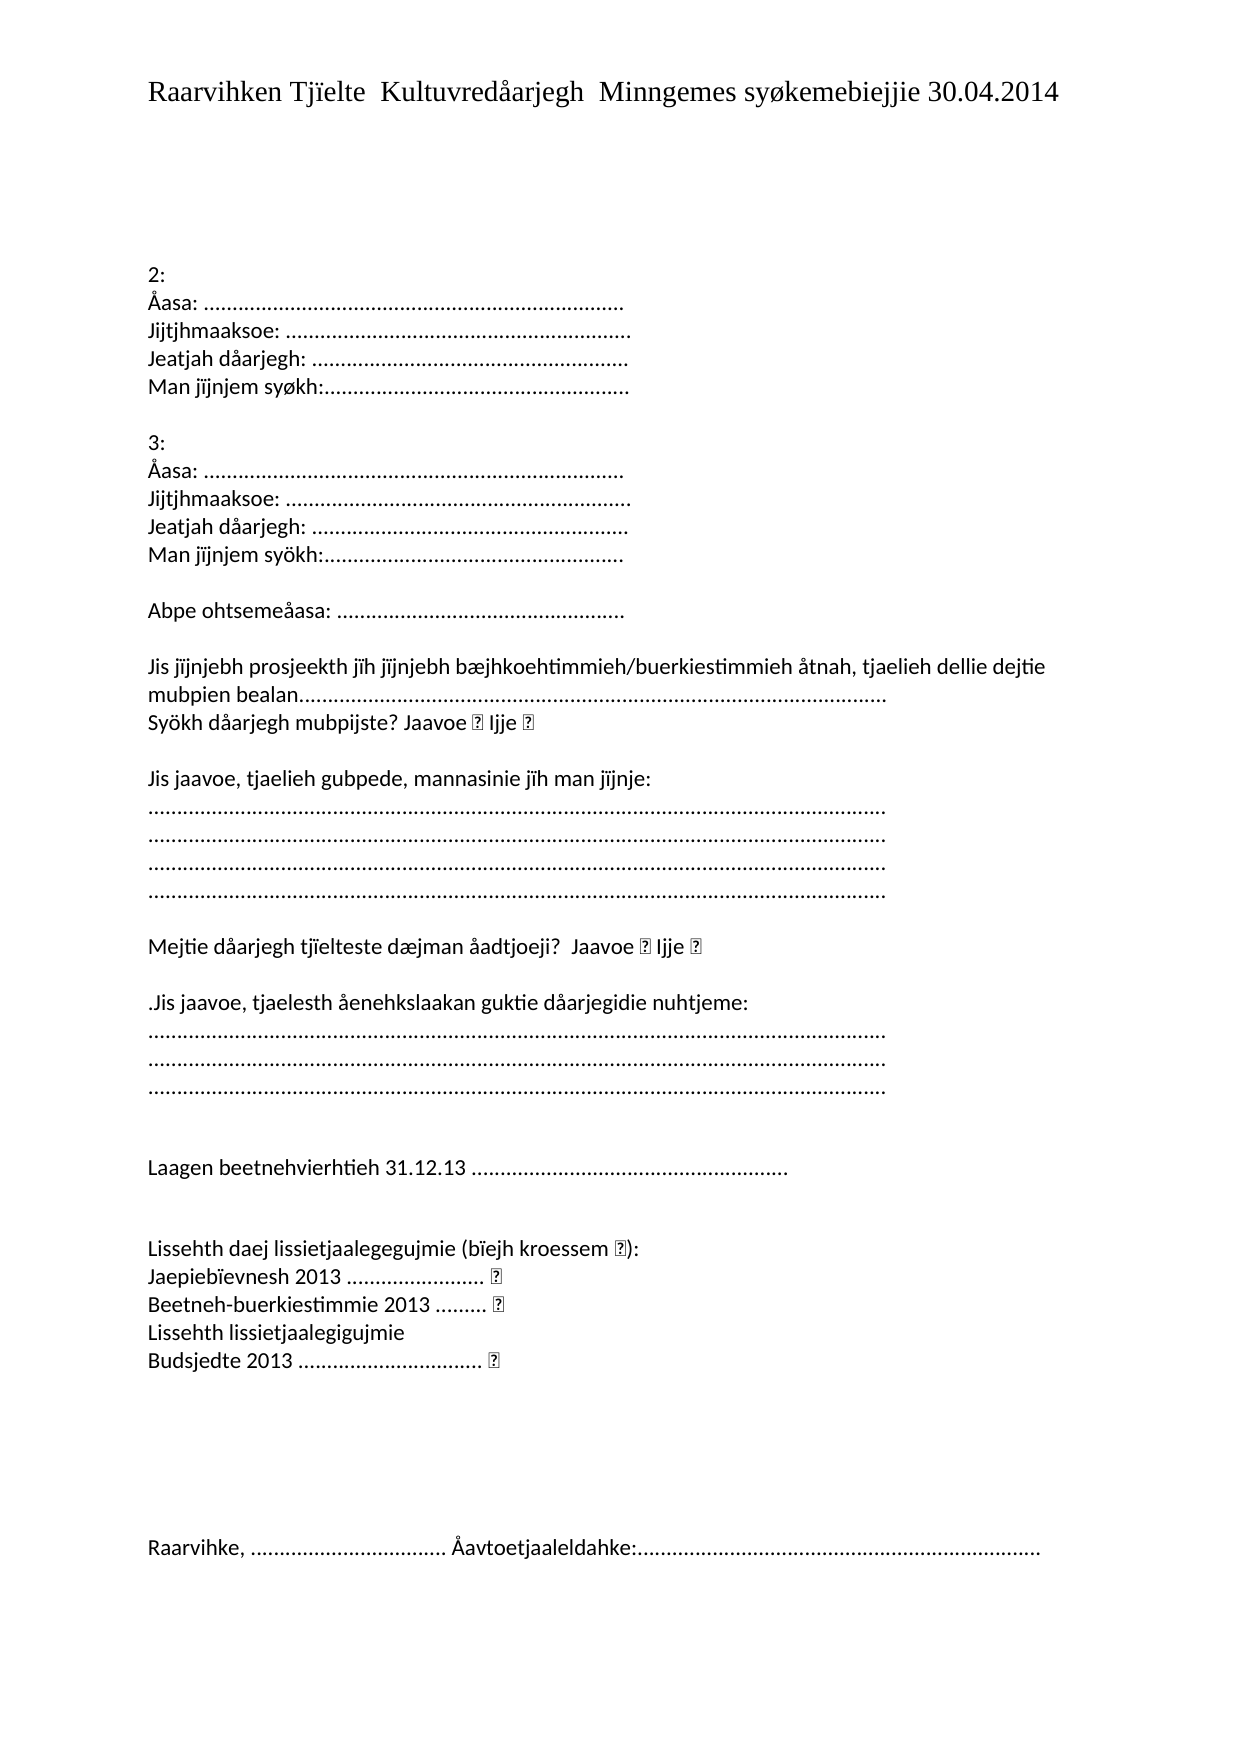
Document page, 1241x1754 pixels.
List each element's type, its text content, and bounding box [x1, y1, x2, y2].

text ................................................................................................................................ [148, 1016, 1093, 1044]
text .Jis jaavoe, tjaelesth åenehkslaakan guktie dåarjegidie nuhtjeme: [148, 988, 1093, 1016]
text Man jïjnjem syökh:.................................................... [148, 540, 1093, 568]
text Beetneh-buerkiestimmie 2013 .........  [148, 1290, 1093, 1318]
text Jaepiebïevnesh 2013 ........................  [148, 1262, 1093, 1290]
text ................................................................................................................................ [148, 792, 1093, 820]
text Jis jaavoe, tjaelieh gubpede, mannasinie jïh man jïjnje: [148, 764, 1093, 792]
text ................................................................................................................................ [148, 1044, 1093, 1072]
text Jijtjhmaaksoe: ............................................................ [148, 316, 1093, 344]
text 3: [148, 428, 1093, 456]
text Jeatjah dåarjegh: ....................................................... [148, 512, 1093, 540]
text Åasa: ......................................................................... [148, 456, 1093, 484]
text ................................................................................................................................ [148, 1072, 1093, 1100]
text ................................................................................................................................ [148, 876, 1093, 904]
text Jeatjah dåarjegh: ....................................................... [148, 344, 1093, 372]
text Lissehth daej lissietjaalegegujmie (bïejh kroessem ): [148, 1234, 1093, 1262]
text 2: [148, 260, 1093, 288]
text Man jïjnjem syøkh:..................................................... [148, 372, 1093, 400]
text Lissehth lissietjaalegigujmie [148, 1318, 1093, 1346]
text Laagen beetnehvierhtieh 31.12.13 ....................................................... [148, 1153, 1093, 1181]
text Jis jïjnjebh prosjeekth jïh jïjnjebh bæjhkoehtimmieh/buerkiestimmieh åtnah, tjaelieh dellie dejtie mubpien bealan...................................................................................................... [148, 652, 1093, 708]
text Jijtjhmaaksoe: ............................................................ [148, 484, 1093, 512]
text Raarvihke, .................................. Åavtoetjaaleldahke:...................................................................... [148, 1533, 1093, 1562]
text Mejtie dåarjegh tjïelteste dæjman åadtjoeji? Jaavoe  Ijje  [148, 932, 1093, 960]
text ................................................................................................................................ [148, 820, 1093, 848]
text Abpe ohtsemeåasa: .................................................. [148, 596, 1093, 624]
text ................................................................................................................................ [148, 848, 1093, 876]
text Syökh dåarjegh mubpijste? Jaavoe  Ijje  [148, 708, 1093, 736]
text Budsjedte 2013 ................................  [148, 1346, 1093, 1374]
text Åasa: ......................................................................... [148, 288, 1093, 316]
